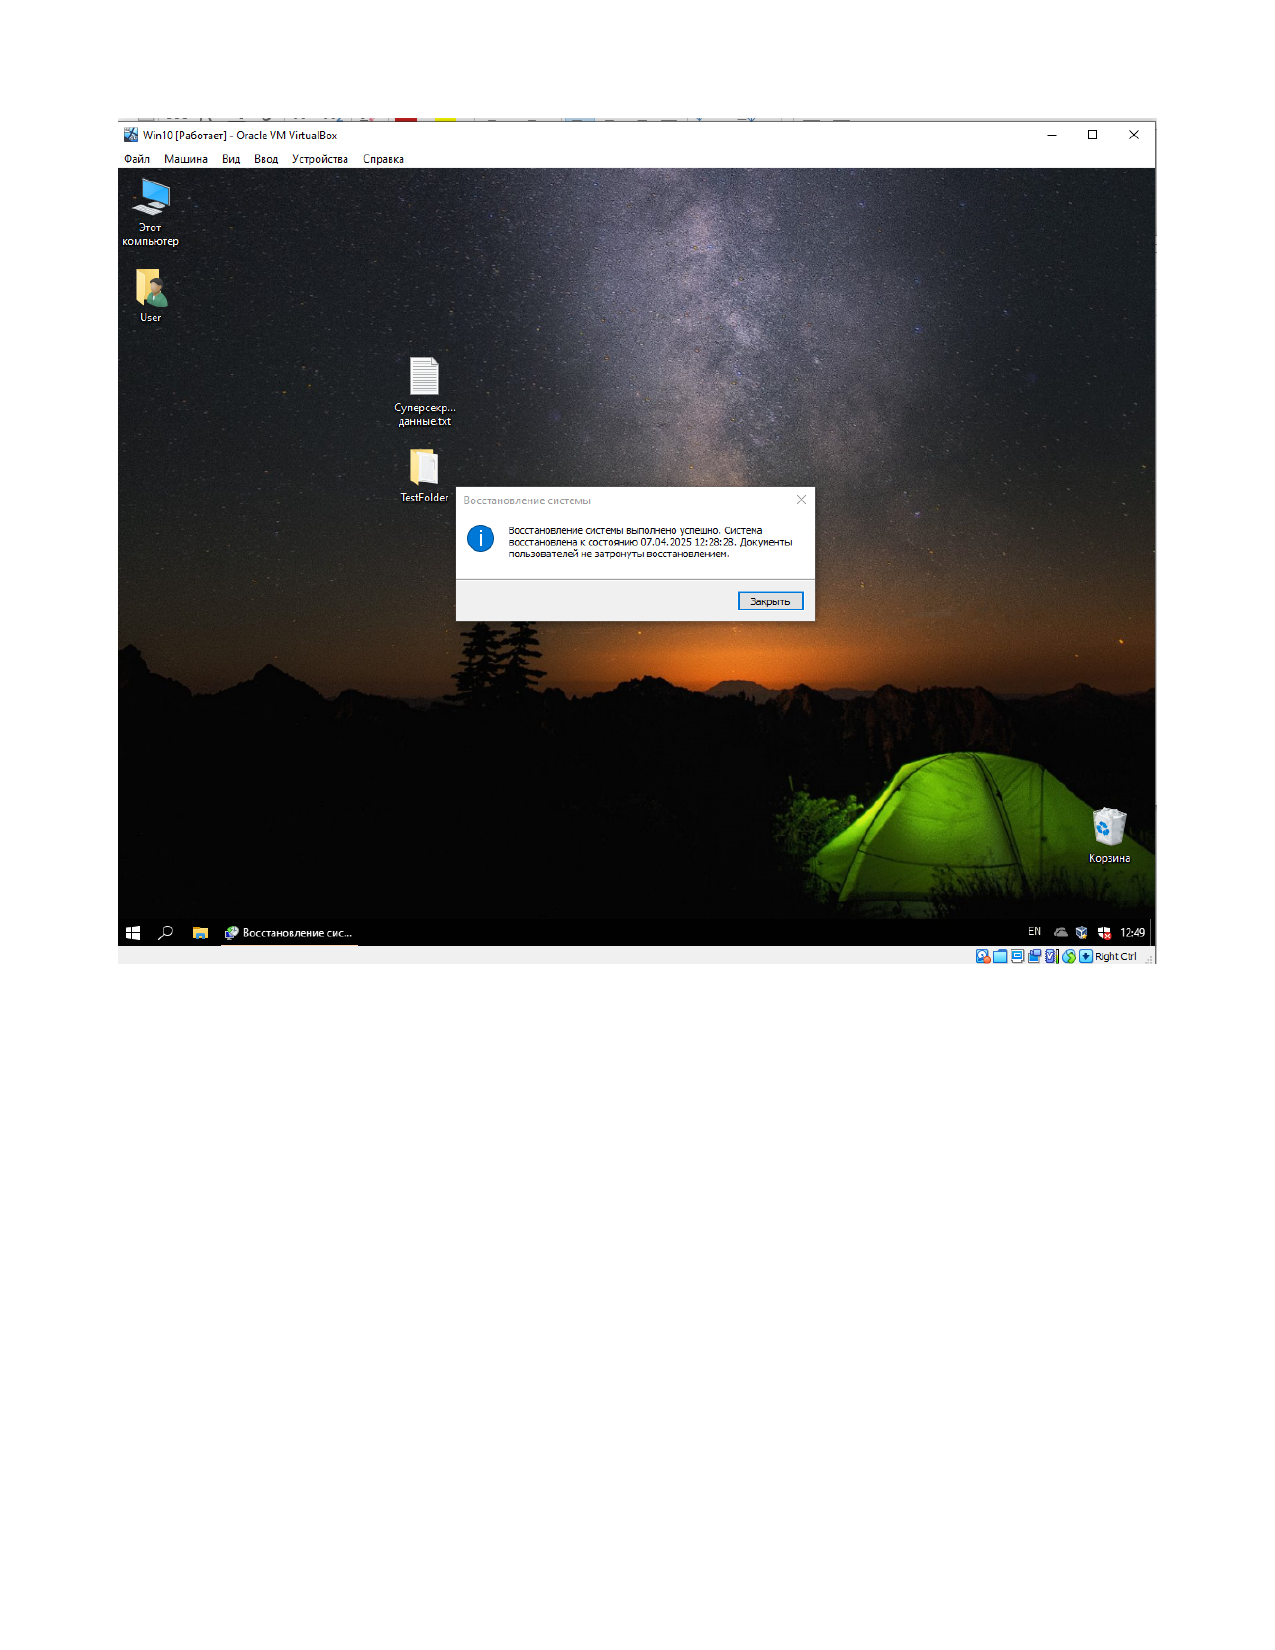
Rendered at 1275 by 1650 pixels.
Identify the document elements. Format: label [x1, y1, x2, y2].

picture [118, 118, 1157, 964]
